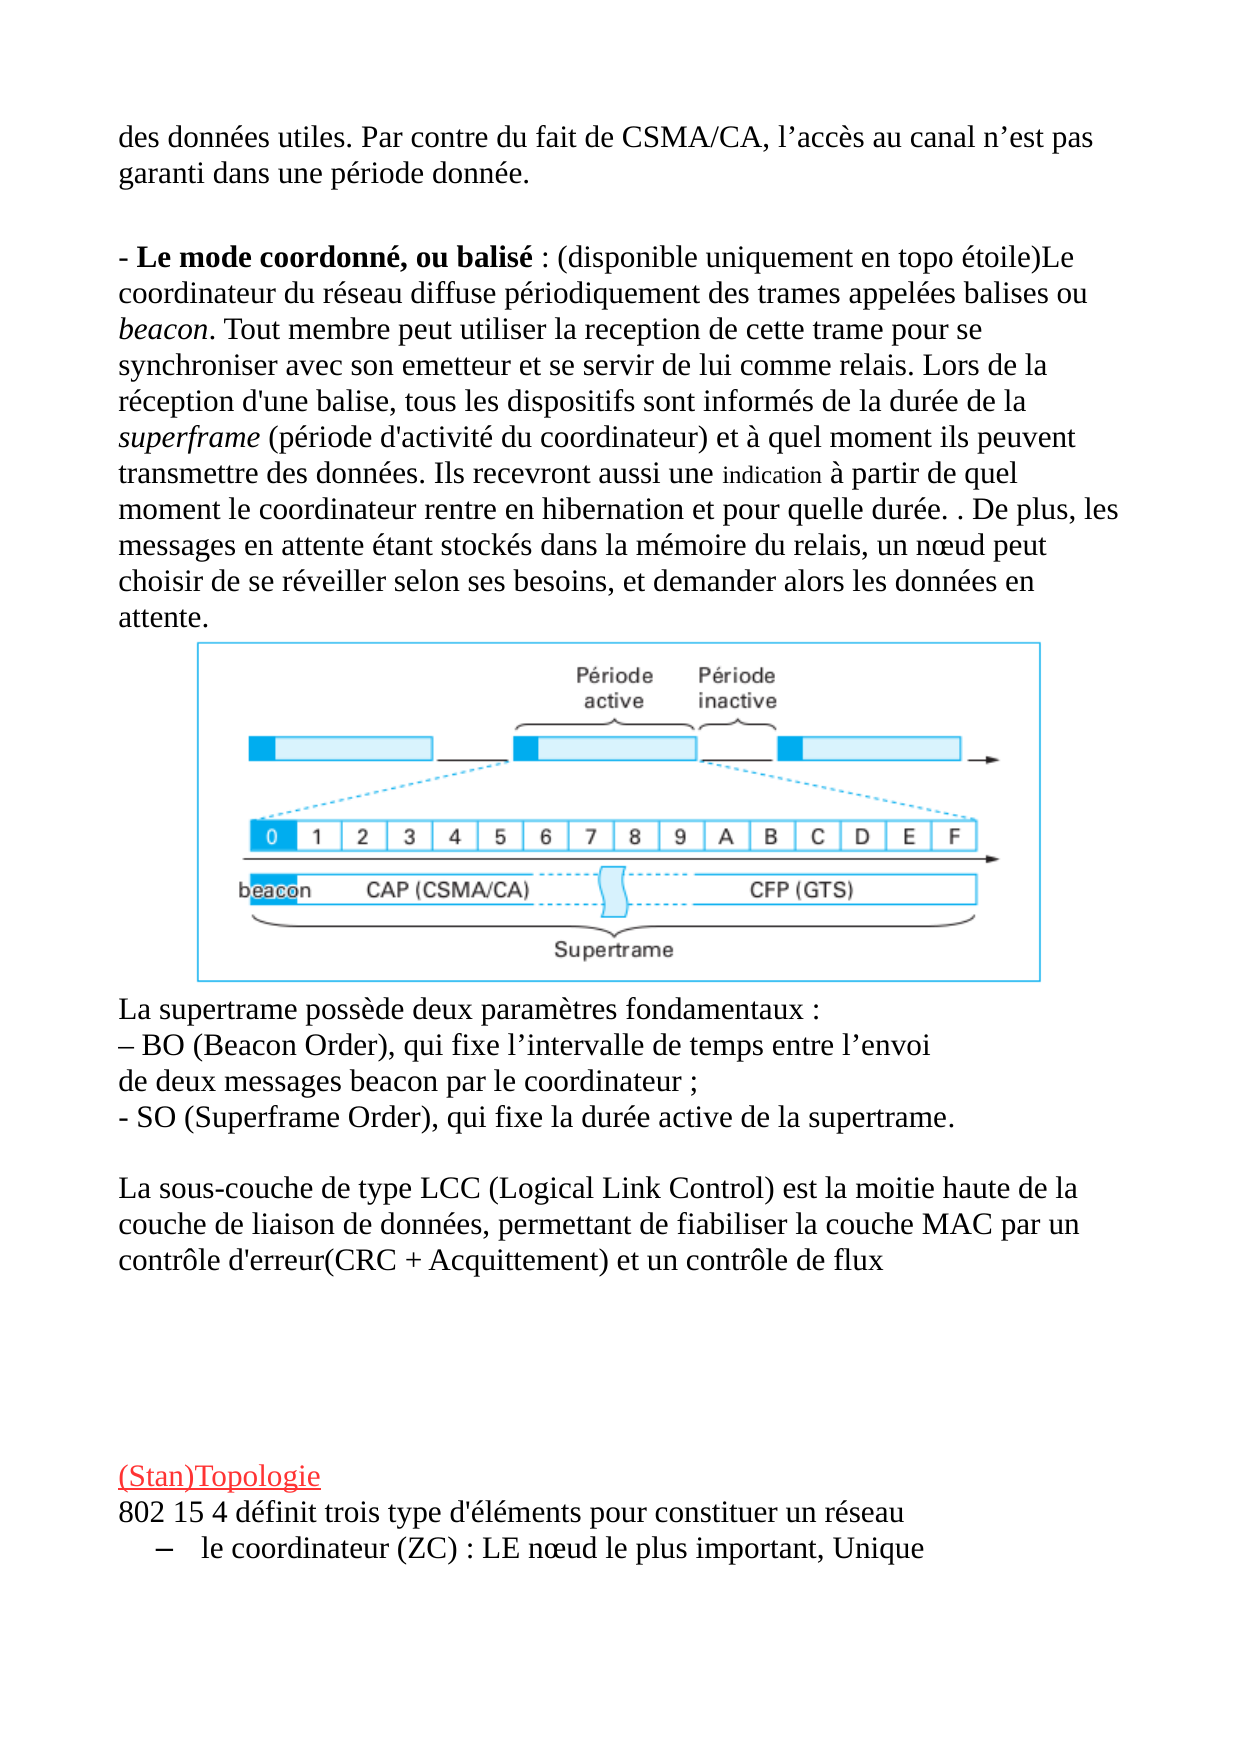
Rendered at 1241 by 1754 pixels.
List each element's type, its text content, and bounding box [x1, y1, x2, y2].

text (Stan)Topologie [118, 1457, 1122, 1493]
text La supertrame possède deux paramètres fondamentaux : [118, 634, 1122, 1026]
text de deux messages beacon par le coordinateur ; [118, 1062, 1122, 1098]
text des données utiles. Par contre du fait de CSMA/CA, l’accès au canal n’est pas garanti dans une période donnée. [118, 118, 1122, 190]
text 802 15 4 définit trois type d'éléments pour constituer un réseau [118, 1493, 1122, 1529]
text – BO (Beacon Order), qui fixe l’intervalle de temps entre l’envoi [118, 1026, 1122, 1062]
text - SO (Superframe Order), qui fixe la durée active de la supertrame. [118, 1098, 1122, 1134]
list le coordinateur (ZC) : LE nœud le plus important, Unique [156, 1529, 1122, 1565]
text La sous-couche de type LCC (Logical Link Control) est la moitie haute de la couche de liaison de données, permettant de fiabiliser la couche MAC par un contrôle d'erreur(CRC + Acquittement) et un contrôle de flux [118, 1170, 1122, 1277]
text - Le mode coordonné, ou balisé : (disponible uniquement en topo étoile)Le coordinateur du réseau diffuse périodiquement des trames appelées balises ou beacon. Tout membre peut utiliser la reception de cette trame pour se synchroniser avec son emetteur et se servir de lui comme relais. Lors de la réception d'une balise, tous les dispositifs sont informés de la durée de la superframe (période d'activité du coordinateur) et à quel moment ils peuvent transmettre des données. Ils recevront aussi une indication à partir de quel moment le coordinateur rentre en hibernation et pour quelle durée. . De plus, les messages en attente étant stockés dans la mémoire du relais, un nœud peut choisir de se réveiller selon ses besoins, et demander alors les données en attente. [118, 238, 1122, 634]
picture [188, 633, 1052, 990]
